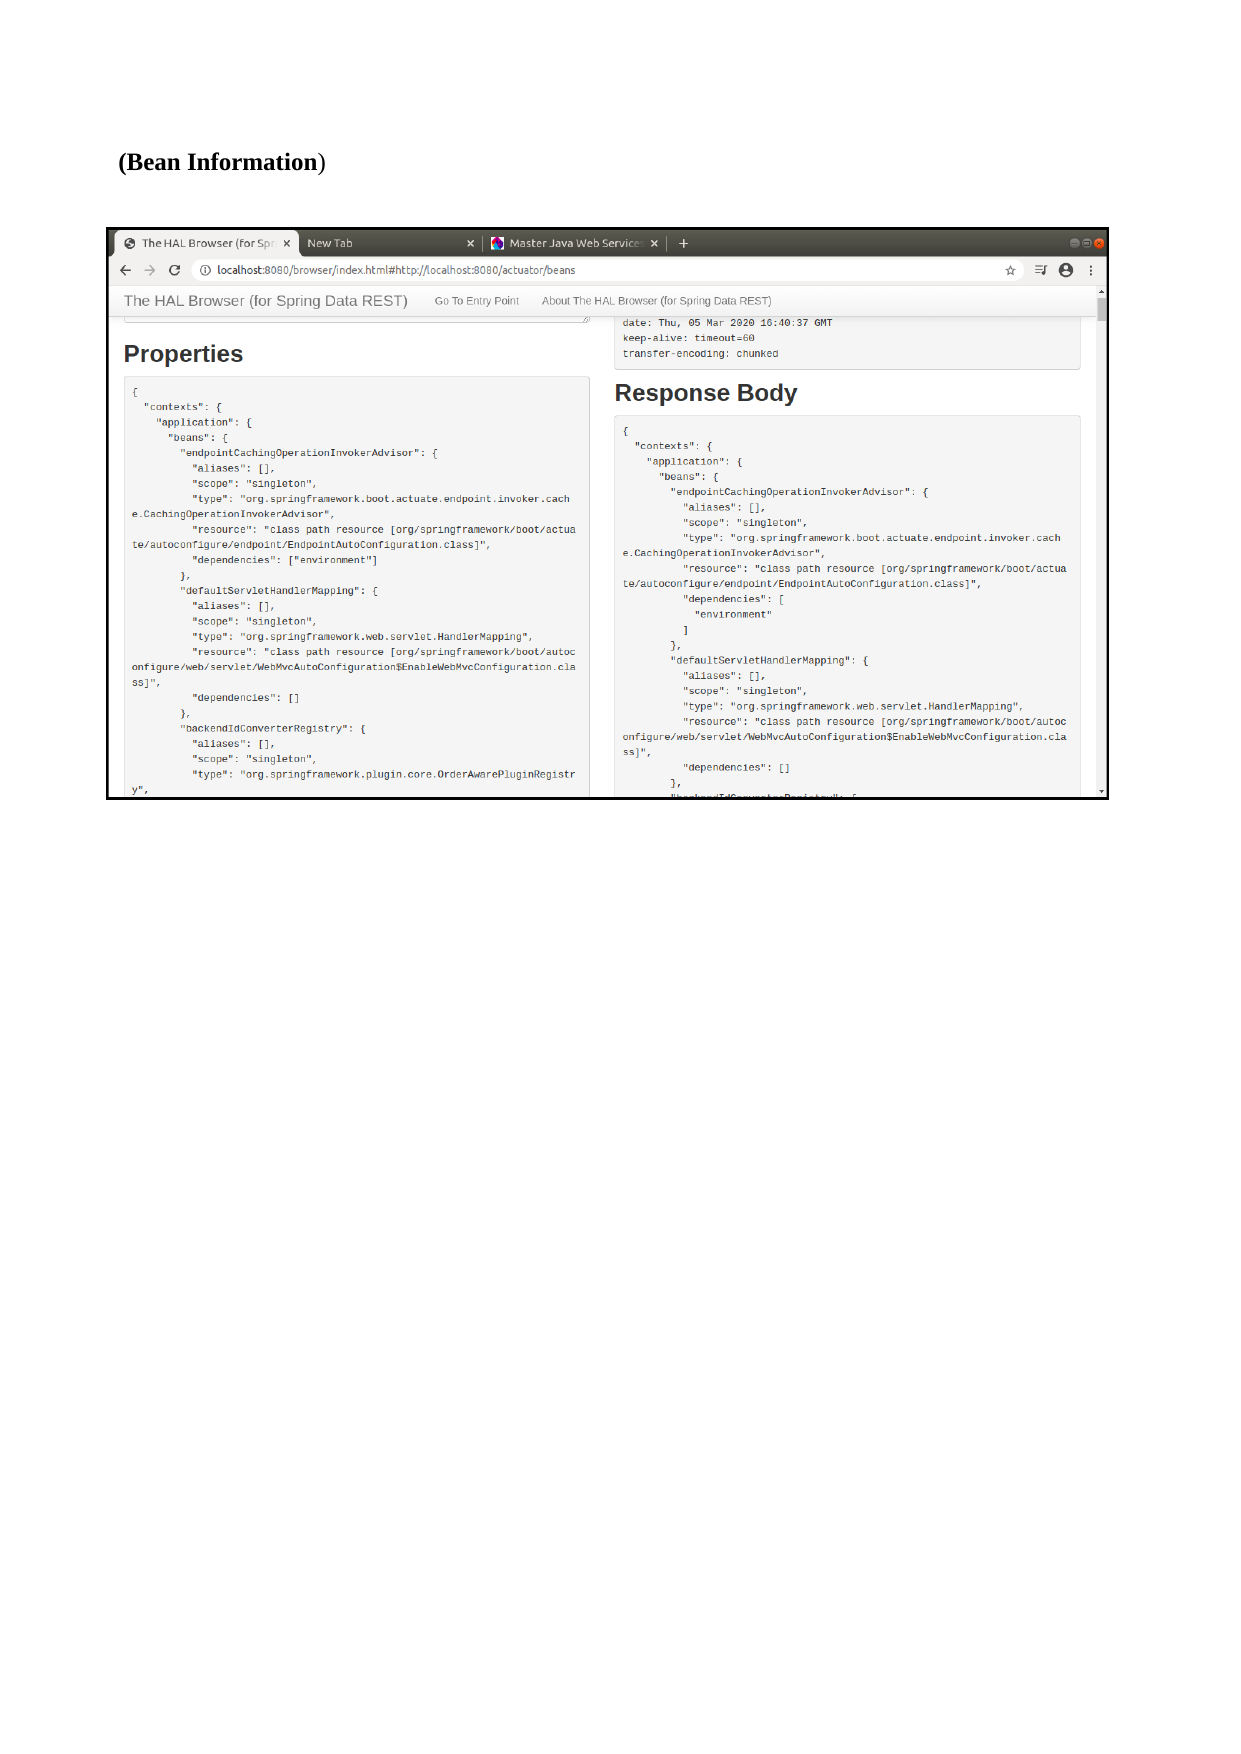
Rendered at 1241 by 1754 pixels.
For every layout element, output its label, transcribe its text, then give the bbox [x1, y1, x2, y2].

text (Bean Information) [118, 147, 1122, 176]
picture [108, 230, 1107, 797]
